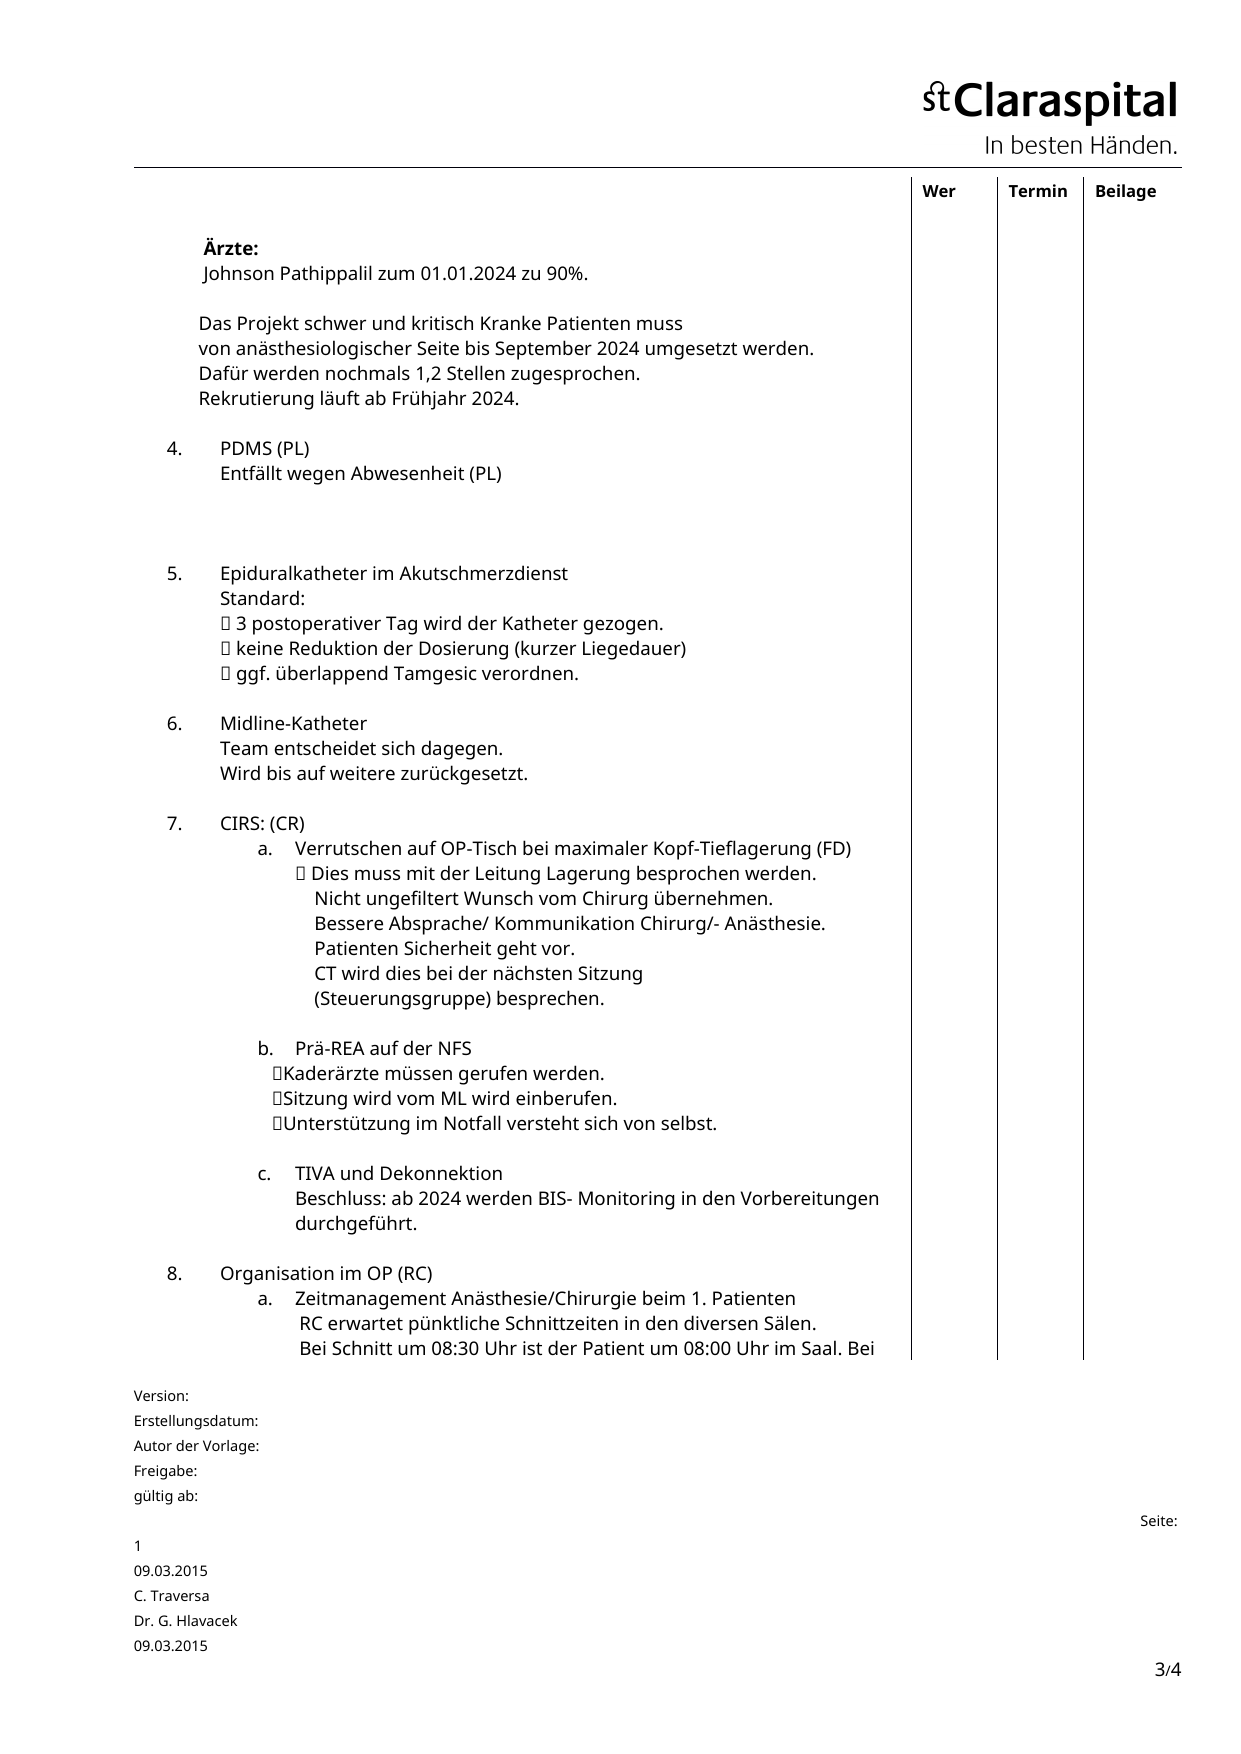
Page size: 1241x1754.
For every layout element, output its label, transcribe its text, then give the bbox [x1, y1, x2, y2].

table_header Wer [912, 177, 997, 210]
table_cell [998, 210, 1083, 1360]
table_cell [1084, 210, 1170, 1360]
table_header Termin [998, 177, 1083, 210]
table_header [134, 177, 911, 210]
table_header Beilage [1084, 177, 1170, 210]
table_cell [912, 210, 997, 1360]
picture [923, 81, 1177, 154]
table_cell Protokoll vom 21.November 2023 Wird ohne Abänderung übernommen. CR bittet Kollegen um obligate Einvernahme der Protokollel Ressorts: OPS (CR)  Entfällt wegen Abwesenheit EC. Anästhesie-SS/Schmerz (CR)  Start mit zweispuriger vormittags Sprechsunde ab 15.01.2024 bzw. 25.01.2024. (Zu wenig CM Personal) Beschluss: Freigabe der Pain Sprechstunde zu Gunsten der Anästhesiesprechstunde, wenn bis zu 1 Woche zuvor Pain nicht gefüllt ist. Verantwortung und Verwaltung der Sprechstunden trägt das CM Team der Anästhesie. Das beinhaltet:  Sperrungen und öffnen von Sprechstunden. (Kapazitäten Überprüfung!)  Zusammenfügen von Spuren AWR/AVOS (AG/CR)  Urologie und Gynäkologie am Mittwoch Funktioniert sehr gut. Clarunis weicht immer wieder von den Abmachungen ab. Hier müssen zwingend Gespräche geführt werden. Aufgabe an ML als Leiter des AWR ¼- jährliche Sitzungen einzufordern. MA des AWR sind aufgefordert eine korrekte Dokumentation zu führen. Sinnvoll erscheint hier die Aufführung von Fallbeispielen (Name, Datum, OP). Nur was korrekt und verantwortungsbewusst dokumentiert ist kann in einer allfälligen forensischen Aufarbeitung geltend gemacht bzw. nachgewiesen werden. Personelles CM Anästhesie: Derzeit wird das CM Team Unterstützt von Ronja Böhler aus der Urologie am Donnerstagnachmittag - befristet bis Ende Februar sowie von Frau Daniela Longhitano am Dienstagnachmittag und Donnerstagvormittag - Befristet bis Ende März 2024. Rekrutierung laufen/ ausgeschriebene Stelle: Amb. Case Managerin/Manager Anästhesie 50 % (MPA) Noch ist nicht ganz abzusehen ob eine 50 % Stellen überhaupt durch die GL genehmigt wird! AWR: stabiles Team. Sehr erfreulich. Anästhesiepflege: Austritte: Andreas Wascheck zum 01.01.2024 (fällt bis dahin wegen Krankheit aus) Malte Kollin zum 01.01.2024 Samy Allam zum 01.03.2024 Daniel Mainka zum 01.03.2024 Eintritte: Juri Gebauer Start am 01.01.2024 Lars Zolke Start 01.04.2024 Studierende/r NDS: Antonia Otterbach zum 01.02.2024. und ab 01.05.2024 in Festanstellung. Philipp Moschner Start 2024! Anmerkung CR: Rekrutierungsphase 2024/2025 für studierende im Auge behalten. Budgetierung beantragen. Ziel jährliche Ausbildungen anzubieten. Temporär Eintritte: Dominik Berger auHaus hA Henry Braun (100%) Anna-Lena Vögtli bleibt bis März. (Festanstellung wurde ihr angeboten) Rekrutierungen: Erfreulicherweise sind einige gute Bewerbungen eingegangen. Interviews und Schnuppertage sind vereinbart. Ärzte: Johnson Pathippalil zum 01.01.2024 zu 90%. Das Projekt schwer und kritisch Kranke Patienten muss von anästhesiologischer Seite bis September 2024 umgesetzt werden. Dafür werden nochmals 1,2 Stellen zugesprochen. Rekrutierung läuft ab Frühjahr 2024. PDMS (PL) Entfällt wegen Abwesenheit (PL) Epiduralkatheter im Akutschmerzdienst Standard:  3 postoperativer Tag wird der Katheter gezogen.  keine Reduktion der Dosierung (kurzer Liegedauer)  ggf. überlappend Tamgesic verordnen. Midline-Katheter Team entscheidet sich dagegen. Wird bis auf weitere zurückgesetzt. CIRS: (CR) Verrutschen auf OP-Tisch bei maximaler Kopf-Tieflagerung (FD)  Dies muss mit der Leitung Lagerung besprochen werden. Nicht ungefiltert Wunsch vom Chirurg übernehmen. Bessere Absprache/ Kommunikation Chirurg/- Anästhesie. Patienten Sicherheit geht vor. CT wird dies bei der nächsten Sitzung (Steuerungsgruppe) besprechen. Prä-REA auf der NFS Kaderärzte müssen gerufen werden. Sitzung wird vom ML wird einberufen. Unterstützung im Notfall versteht sich von selbst. TIVA und Dekonnektion Beschluss: ab 2024 werden BIS- Monitoring in den Vorbereitungen durchgeführt. Organisation im OP (RC) Zeitmanagement Anästhesie/Chirurgie beim 1. Patienten RC erwartet pünktliche Schnittzeiten in den diversen Sälen. Bei Schnitt um 08:30 Uhr ist der Patient um 08:00 Uhr im Saal. Bei Schnitt um 08:00 Uhr ist der Patient um 07:40 Uhr im Saal. Das hat natürlich auch Konsequenzen bei der Bestellung der Patienten. Bitte Patient früh bestellen. Notfallplanung früh am Morgen Vorgehen im IMS hinterlegt! RC rapportiert nochmal das ganze Schema. Bitte bei Unklarheit unbedingt im IMS nachlesen. Gleiches Vorgehen von Anästhesie Seite zwingend. Erweiterung OP-Kapazität Ab 15.01.2024 startet die Erweiterung der OP- Kapazität. Projekt «Pikett- und Schichtdienste» Info ist an alle Ärzte schriftlich erfolgt. OA werden monetär entschädigt. LA werden Freizeit entschädigt. CA und Stv. CA sind noch nicht beachtet worden! Offene Stellenprozente 2024 Anästhesie-Ärzte Siehe Punkt Personelles. Lohnrunde 2024 Alle MA sind vom HR schriftlich informiert worden. Das Haus ist hier an Grenzen gegangen. Bitte nachlesen. Anästhesiedienste 2023 Ausschüttung der Honorare erfolgt im Januar 2024. Bitte überprüfen. Bei Fragen bitte sich direkt an CR melden. Varia Ein grosses Dankeschön von seitens der Anästhesiepflege an das ÄRZTE Team für die Unterstützung. (DELTA!) Nächste Ärztesitzung: 17. Januar 2024 (David Freiermuth) [134, 210, 911, 1360]
